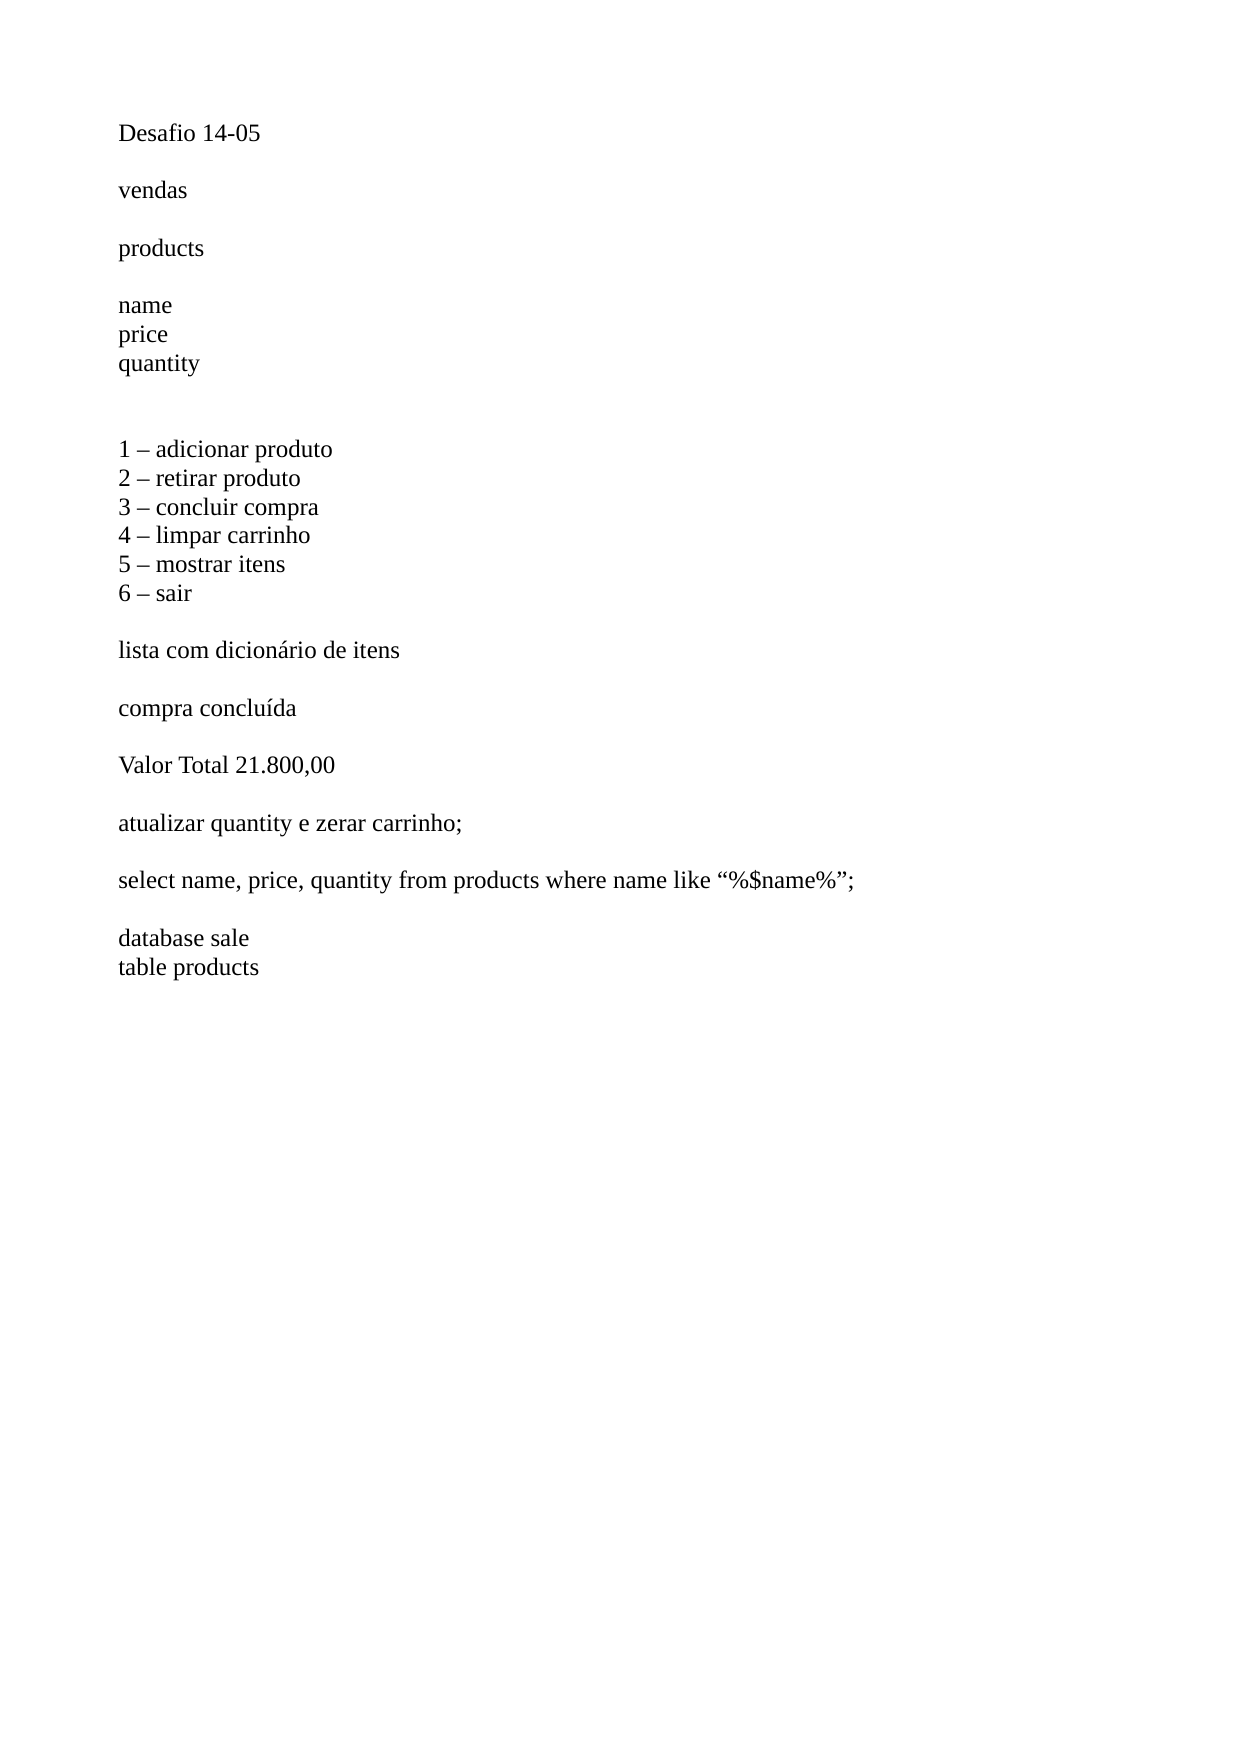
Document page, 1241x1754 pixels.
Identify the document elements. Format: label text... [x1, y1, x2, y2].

text 2 – retirar produto [118, 463, 1122, 492]
text atualizar quantity e zerar carrinho; [118, 808, 1122, 837]
text table products [118, 952, 1122, 981]
text lista com dicionário de itens [118, 636, 1122, 664]
text 6 – sair [118, 578, 1122, 607]
text price [118, 319, 1122, 348]
text Valor Total 21.800,00 [118, 751, 1122, 779]
text compra concluída [118, 693, 1122, 722]
text 1 – adicionar produto [118, 434, 1122, 463]
text vendas [118, 176, 1122, 204]
text 4 – limpar carrinho [118, 521, 1122, 549]
text name [118, 291, 1122, 319]
text Desafio 14-05 [118, 118, 1122, 147]
text 3 – concluir compra [118, 492, 1122, 521]
text 5 – mostrar itens [118, 549, 1122, 578]
text products [118, 233, 1122, 262]
text database sale [118, 923, 1122, 952]
text quantity [118, 348, 1122, 377]
text select name, price, quantity from products where name like “%$name%”; [118, 866, 1122, 894]
